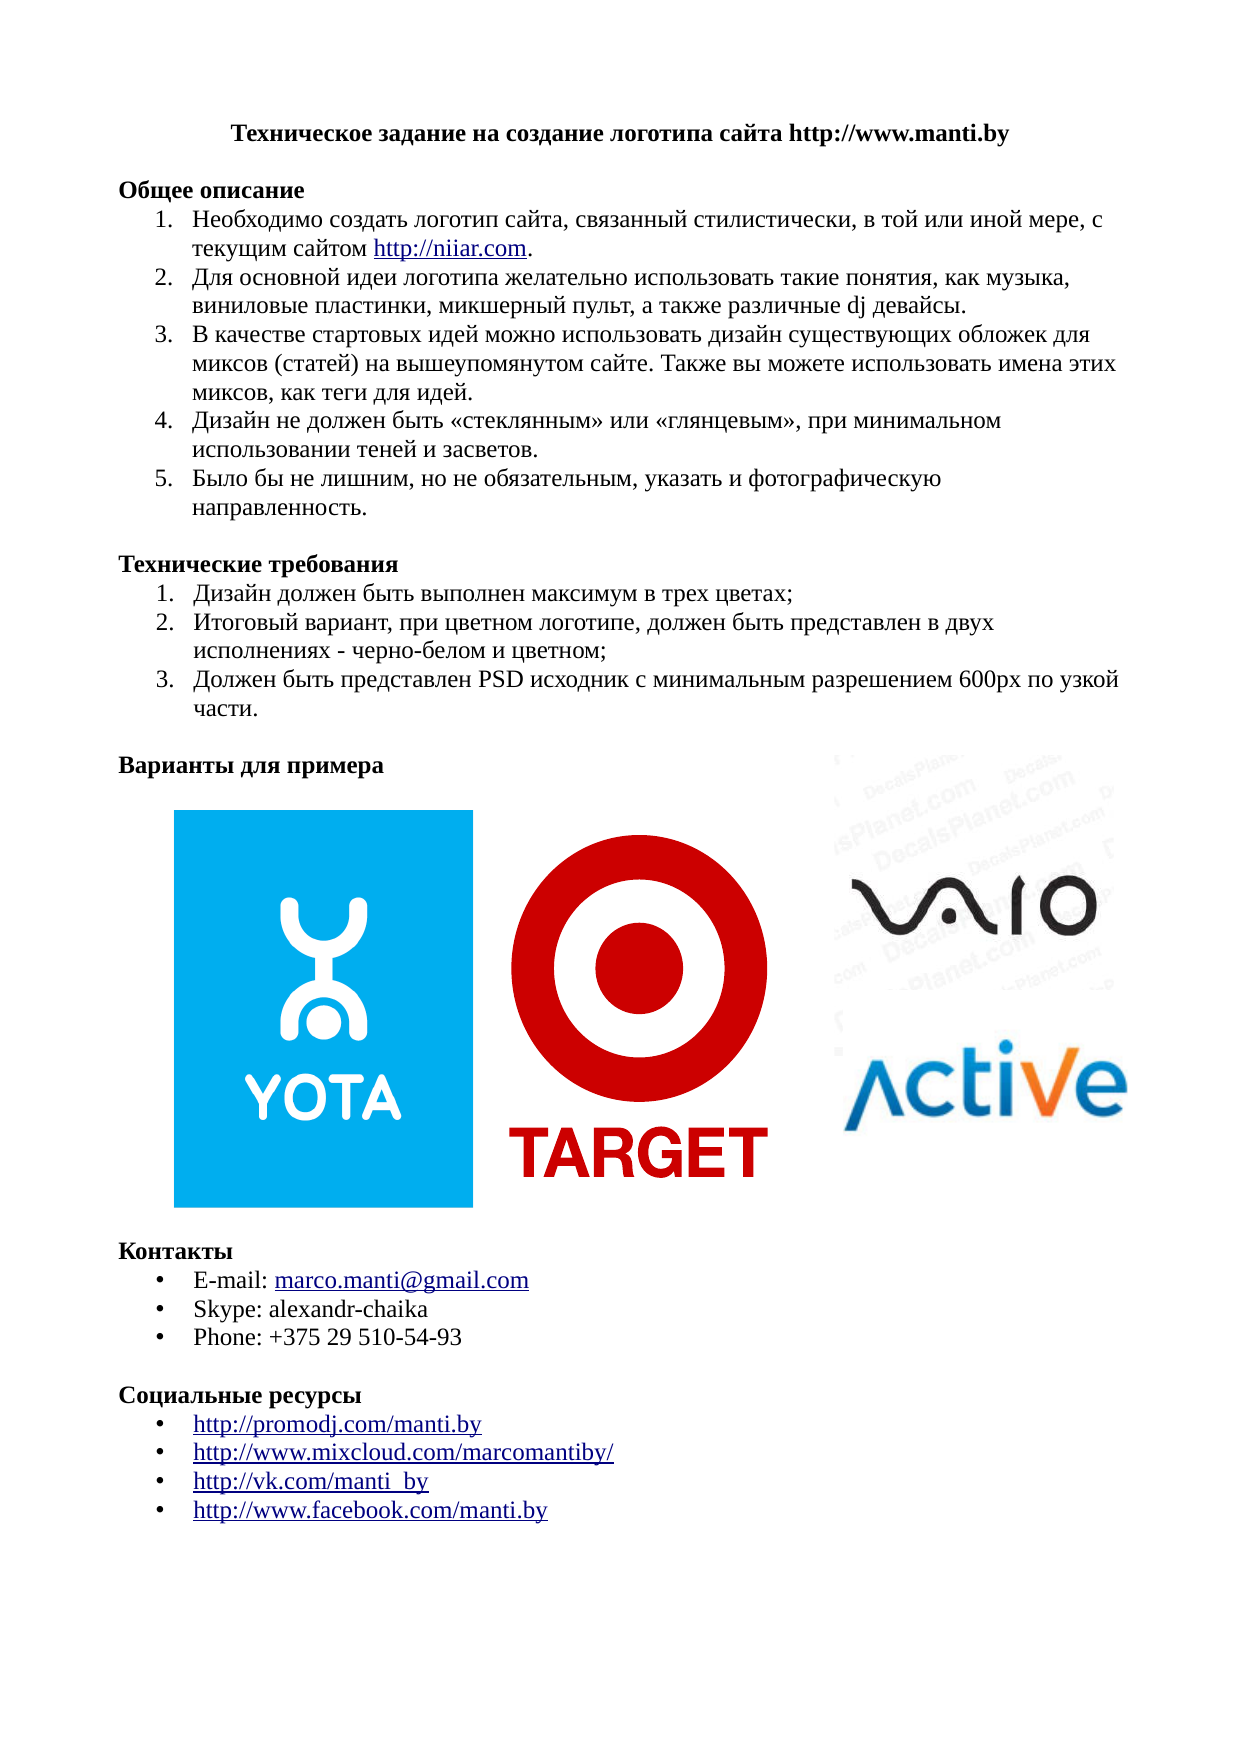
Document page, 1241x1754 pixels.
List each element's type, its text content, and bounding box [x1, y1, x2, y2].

list Должен быть представлен PSD исходник с минимальным разрешением 600px по узкой части. [156, 664, 1122, 722]
list Дизайн не должен быть «стеклянным» или «глянцевым», при минимальном использовании теней и засветов. [154, 406, 1122, 463]
list E-mail: marco.manti@gmail.com [156, 1265, 1122, 1294]
picture [285, 1074, 325, 1120]
list Было бы не лишним, но не обязательным, указать и фотографическую направленность. [154, 463, 1122, 521]
picture [329, 1075, 363, 1119]
list Phone: +375 29 510-54-93 [156, 1322, 1122, 1351]
picture [281, 898, 367, 1040]
list http://www.mixcloud.com/marcomantiby/ [156, 1437, 1122, 1466]
text Общее описание [118, 176, 1122, 204]
text Социальные ресурсы [118, 1380, 1122, 1409]
list Итоговый вариант, при цветном логотипе, должен быть представлен в двух исполнениях - черно-белом и цветном; [156, 607, 1122, 664]
picture [363, 1075, 400, 1119]
list http://vk.com/manti_by [156, 1466, 1122, 1495]
list Skype: alexandr-chaika [156, 1294, 1122, 1322]
list http://www.facebook.com/manti.by [156, 1495, 1122, 1524]
list Дизайн должен быть выполнен максимум в трех цветах; [156, 578, 1122, 607]
picture [834, 755, 1128, 1186]
text Контакты [118, 1236, 1122, 1265]
list Для основной идеи логотипа желательно использовать такие понятия, как музыка, виниловые пластинки, микшерный пульт, а также различные dj девайсы. [154, 262, 1122, 319]
list В качестве стартовых идей можно использовать дизайн существующих обложек для миксов (статей) на вышеупомянутом сайте. Также вы можете использовать имена этих миксов, как теги для идей. [154, 319, 1122, 406]
list http://promodj.com/manti.by [156, 1409, 1122, 1437]
text Техническое задание на создание логотипа сайта http://www.manti.by [118, 118, 1122, 147]
list Необходимо создать логотип сайта, связанный стилистически, в той или иной мере, с текущим сайтом http://niiar.com. [154, 204, 1122, 262]
picture [246, 1075, 280, 1119]
text Варианты для примера [118, 751, 1122, 779]
text Технические требования [118, 549, 1122, 578]
picture [307, 1006, 341, 1039]
